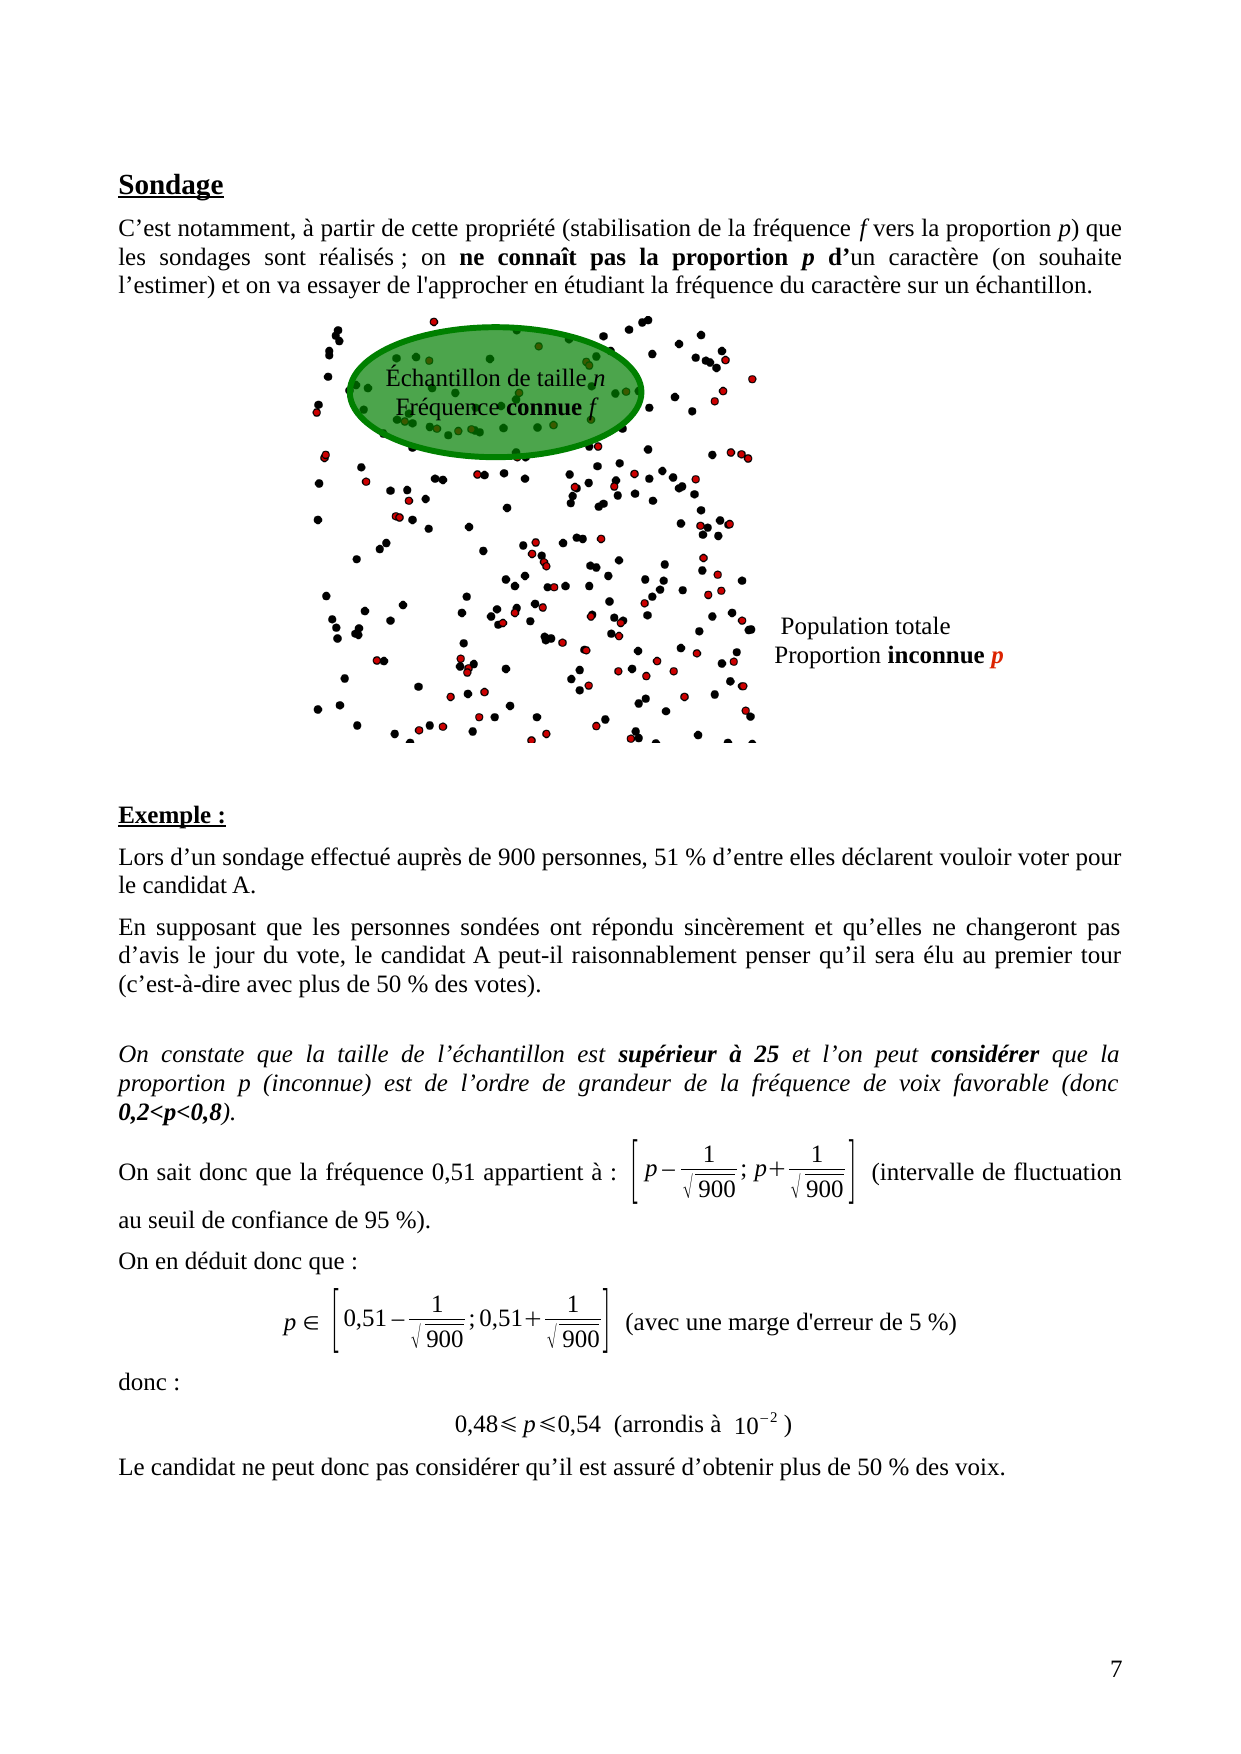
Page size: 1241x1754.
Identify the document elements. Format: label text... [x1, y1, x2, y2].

text On constate que la taille de l’échantillon est supérieur à 25 et l’on peut considérer que la proportion p (inconnue) est de l’ordre de grandeur de la fréquence de voix favorable (donc 0,2<p<0,8). [118, 1039, 1122, 1125]
text Le candidat ne peut donc pas considérer qu’il est assuré d’obtenir plus de 50 % des voix. [118, 1452, 1122, 1481]
text C’est notamment, à partir de cette propriété (stabilisation de la fréquence f vers la proportion p) que les sondages sont réalisés ; on ne connaît pas la proportion p d’un caractère (on souhaite l’estimer) et on va essayer de l'approcher en étudiant la fréquence du caractère sur un échantillon. [118, 213, 1122, 299]
text En supposant que les personnes sondées ont répondu sincèrement et qu’elles ne changeront pas d’avis le jour du vote, le candidat A peut-il raisonnablement penser qu’il sera élu au premier tour (c’est-à-dire avec plus de 50 % des votes). [118, 912, 1122, 998]
text donc : [118, 1367, 1122, 1396]
text Exemple : [118, 800, 1122, 829]
text p ∈ (avec une marge d'erreur de 5 %) [118, 1287, 1122, 1355]
text (arrondis à ) [118, 1408, 1122, 1439]
text Lors d’un sondage effectué auprès de 900 personnes, 51 % d’entre elles déclarent vouloir voter pour le candidat A. [118, 842, 1122, 899]
text On sait donc que la fréquence 0,51 appartient à : (intervalle de fluctuation au seuil de confiance de 95 %). [118, 1138, 1122, 1234]
text On en déduit donc que : [118, 1246, 1122, 1275]
subtitle Sondage [118, 167, 1122, 200]
